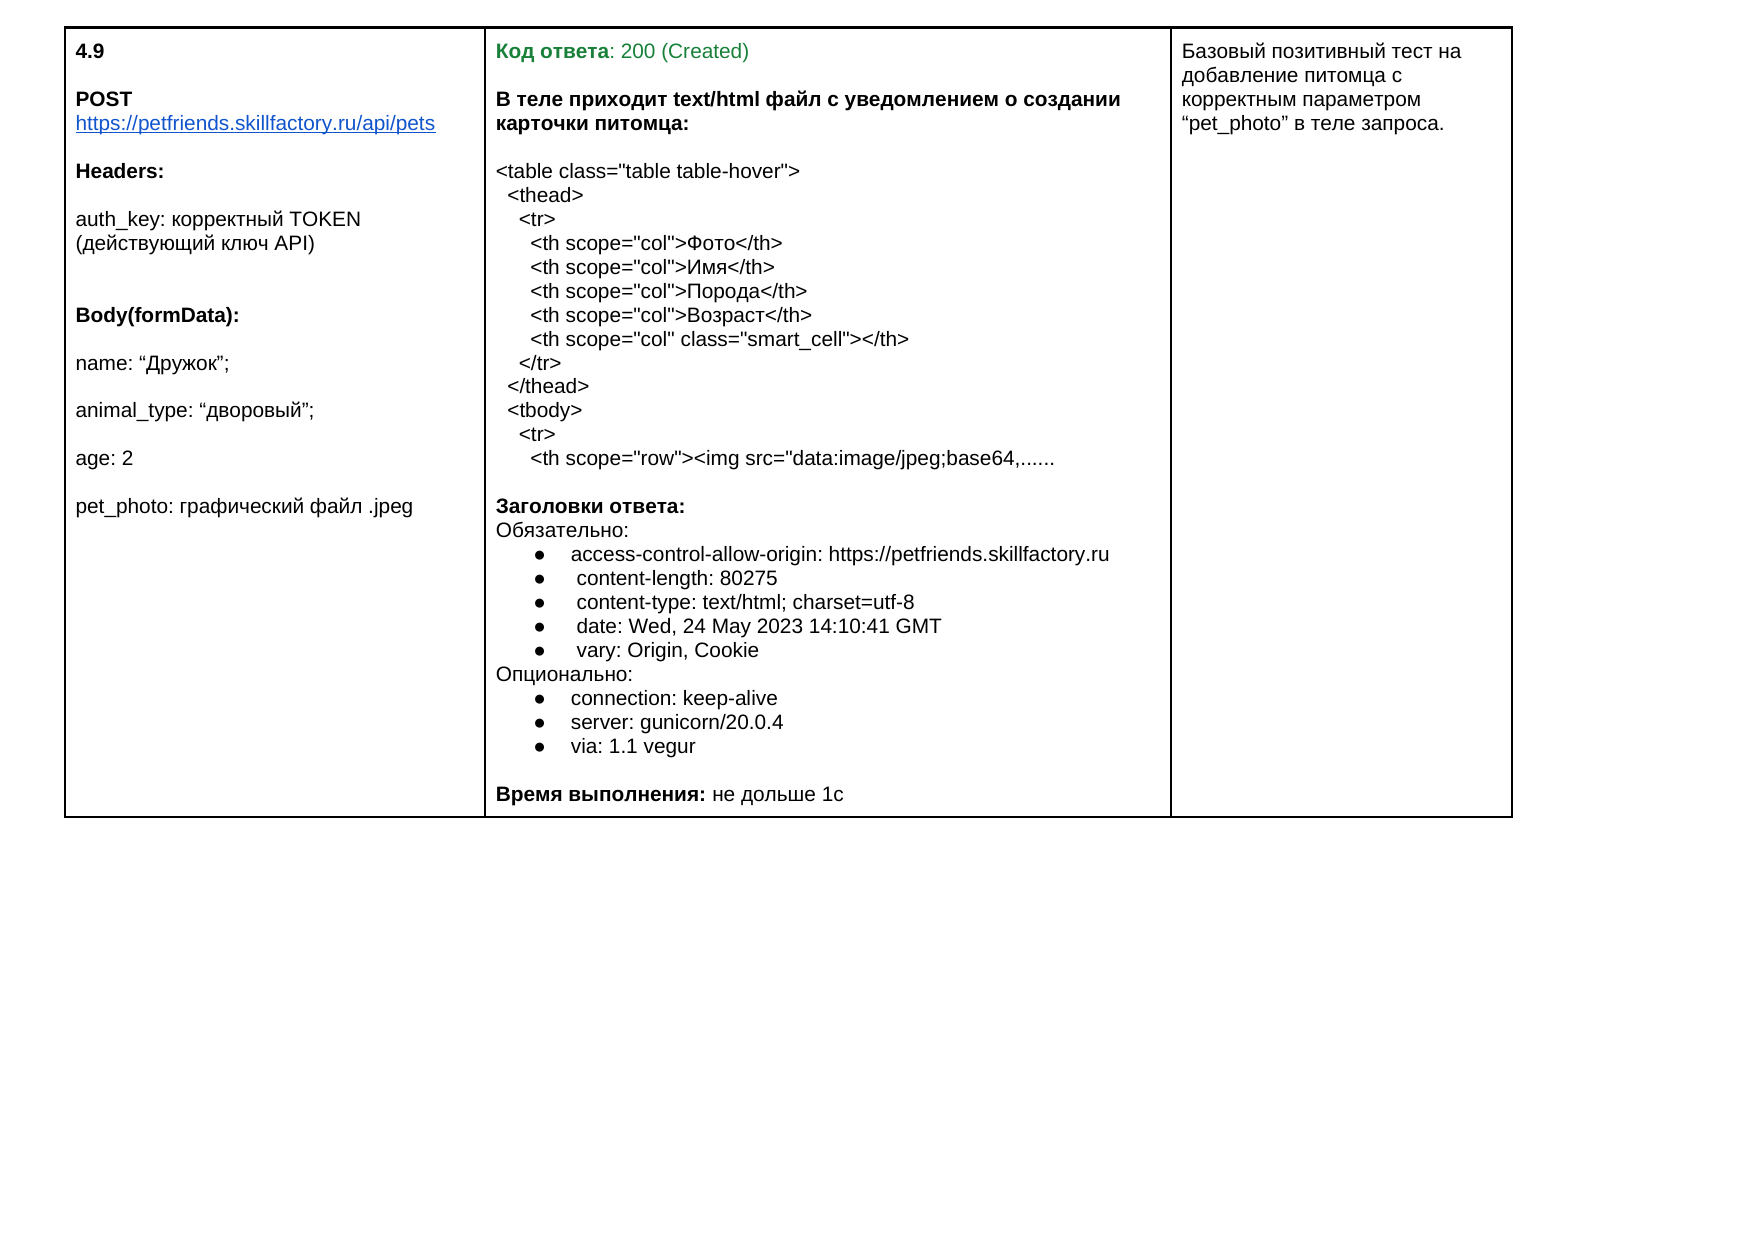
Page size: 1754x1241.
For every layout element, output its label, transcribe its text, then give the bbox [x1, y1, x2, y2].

table_cell Базовый позитивный тест на добавление питомца с корректным параметром “pet_photo” в теле запроса. [1172, 29, 1511, 816]
table_cell 4.9 POST https://petfriends.skillfactory.ru/api/pets Headers: auth_key: корректный TOKEN (действующий ключ API) Body(formData): name: “Дружок”; animal_type: “дворовый”; age: 2 pet_photo: графический файл .jpeg [66, 29, 484, 816]
table_cell Код ответа: 200 (Created) В теле приходит text/html файл с уведомлением о создании карточки питомца: <table class="table table-hover"> <thead> <tr> <th scope="col">Фото</th> <th scope="col">Имя</th> <th scope="col">Порода</th> <th scope="col">Возраст</th> <th scope="col" class="smart_cell"></th> </tr> </thead> <tbody> <tr> <th scope="row"><img src="data:image/jpeg;base64,...... Заголовки ответа: Обязательно: access-control-allow-origin: https://petfriends.skillfactory.ru content-length: 80275 content-type: text/html; charset=utf-8 date: Wed, 24 May 2023 14:10:41 GMT vary: Origin, Cookie Опционально: connection: keep-alive server: gunicorn/20.0.4 via: 1.1 vegur Время выполнения: не дольше 1с [486, 29, 1170, 816]
